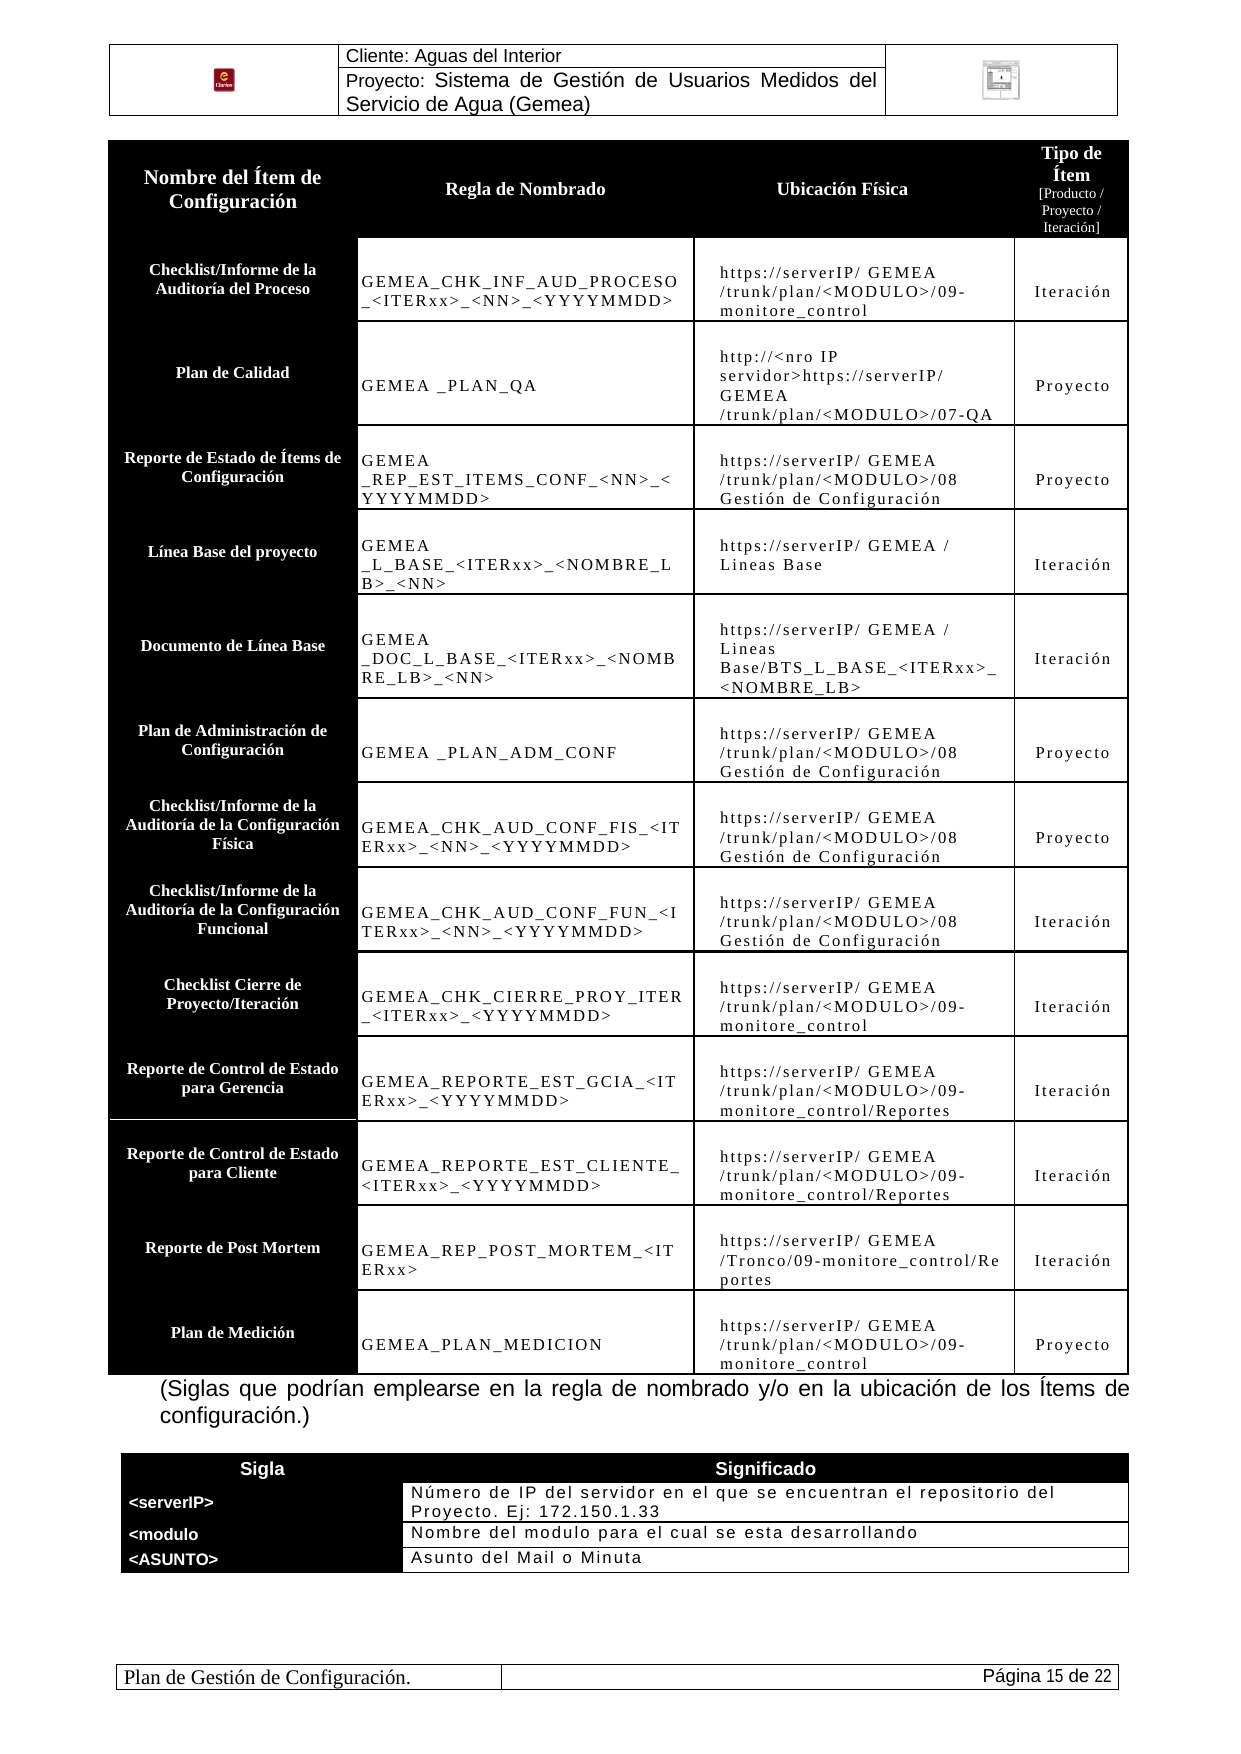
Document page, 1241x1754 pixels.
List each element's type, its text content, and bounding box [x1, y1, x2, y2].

table_cell Checklist/Informe de la Auditoría del Proceso [110, 238, 356, 320]
table_cell Asunto del Mail o Minuta [403, 1548, 1128, 1572]
table_cell https://serverIP/ GEMEA /trunk/plan/<MODULO>/09-monitore_control [695, 953, 1014, 1035]
table_cell Reporte de Control de Estado para Gerencia [110, 1037, 356, 1119]
table_cell GEMEA _L_BASE_<ITERxx>_<NOMBRE_LB>_<NN> [358, 510, 693, 593]
table_cell Documento de Línea Base [110, 595, 356, 697]
table_cell Iteración [1015, 595, 1127, 697]
table_cell GEMEA _DOC_L_BASE_<ITERxx>_<NOMBRE_LB>_<NN> [358, 595, 693, 697]
table_cell Proyecto [1015, 1291, 1127, 1373]
table_cell Plan de Medición [110, 1291, 356, 1373]
table_cell GEMEA _REP_EST_ITEMS_CONF_<NN>_<YYYYMMDD> [358, 426, 693, 508]
table_cell Iteración [1015, 1037, 1127, 1119]
table_cell GEMEA _PLAN_ADM_CONF [358, 699, 693, 781]
picture [207, 67, 241, 93]
table_cell https://serverIP/ GEMEA / Lineas Base [695, 510, 1014, 593]
table_cell GEMEA_REP_POST_MORTEM_<ITERxx> [358, 1206, 693, 1289]
table_cell https://serverIP/ GEMEA / Lineas Base/BTS_L_BASE_<ITERxx>_<NOMBRE_LB> [695, 595, 1014, 697]
table_cell <modulo [122, 1523, 402, 1547]
table_cell Reporte de Control de Estado para Cliente [110, 1122, 356, 1204]
table_cell GEMEA_REPORTE_EST_GCIA_<ITERxx>_<YYYYMMDD> [358, 1037, 693, 1119]
table_cell Número de IP del servidor en el que se encuentran el repositorio del Proyecto. Ej: 172.150.1.33 [403, 1483, 1128, 1521]
table_cell Checklist/Informe de la Auditoría de la Configuración Funcional [110, 868, 356, 950]
table_cell https://serverIP/ GEMEA /trunk/plan/<MODULO>/08 Gestión de Configuración [695, 868, 1014, 950]
table_cell GEMEA _PLAN_QA [358, 322, 693, 424]
table_header Tipo de Ítem [Producto / Proyecto / Iteración] [1015, 142, 1127, 235]
table_cell Reporte de Post Mortem [110, 1206, 356, 1289]
table_cell Iteración [1015, 1122, 1127, 1204]
table_cell GEMEA_CHK_AUD_CONF_FIS_<ITERxx>_<NN>_<YYYYMMDD> [358, 783, 693, 866]
table_cell https://serverIP/ GEMEA /trunk/plan/<MODULO>/09-monitore_control [695, 1291, 1014, 1373]
table_cell Proyecto [1015, 783, 1127, 866]
table_cell Checklist/Informe de la Auditoría de la Configuración Física [110, 783, 356, 866]
table_cell GEMEA_CHK_INF_AUD_PROCESO_<ITERxx>_<NN>_<YYYYMMDD> [358, 238, 693, 320]
table_cell Reporte de Estado de Ítems de Configuración [110, 426, 356, 508]
table_header Significado [403, 1454, 1128, 1482]
table_cell <serverIP> [122, 1483, 402, 1521]
table_cell Nombre del modulo para el cual se esta desarrollando [403, 1523, 1128, 1547]
table_cell https://serverIP/ GEMEA /trunk/plan/<MODULO>/09-monitore_control [695, 238, 1014, 320]
table_cell https://serverIP/ GEMEA /trunk/plan/<MODULO>/09-monitore_control/Reportes [695, 1037, 1014, 1119]
table_cell https://serverIP/ GEMEA /Tronco/09-monitore_control/Reportes [695, 1206, 1014, 1289]
text (Siglas que podrían emplearse en la regla de nombrado y/o en la ubicación de los Ítems de configuración.) [159, 1375, 1131, 1428]
table_header Ubicación Física [695, 142, 1014, 235]
table_cell https://serverIP/ GEMEA /trunk/plan/<MODULO>/09-monitore_control/Reportes [695, 1122, 1014, 1204]
table_cell Proyecto [1015, 699, 1127, 781]
table_cell Iteración [1015, 1206, 1127, 1289]
table_cell Iteración [1015, 510, 1127, 593]
table_cell Plan de Administración de Configuración [110, 699, 356, 781]
table_cell Plan de Calidad [110, 322, 356, 424]
table_cell Iteración [1015, 868, 1127, 950]
table_cell Proyecto [1015, 322, 1127, 424]
table_cell Iteración [1015, 238, 1127, 320]
table_cell GEMEA_CHK_AUD_CONF_FUN_<ITERxx>_<NN>_<YYYYMMDD> [358, 868, 693, 950]
table_header Sigla [122, 1454, 402, 1482]
table_cell https://serverIP/ GEMEA /trunk/plan/<MODULO>/08 Gestión de Configuración [695, 426, 1014, 508]
table_cell Proyecto [1015, 426, 1127, 508]
table_cell GEMEA_PLAN_MEDICION [358, 1291, 693, 1373]
table_cell Iteración [1015, 953, 1127, 1035]
table_cell <ASUNTO> [122, 1548, 402, 1572]
table_header Nombre del Ítem de Configuración [110, 142, 356, 235]
table_cell GEMEA_CHK_CIERRE_PROY_ITER_<ITERxx>_<YYYYMMDD> [358, 953, 693, 1035]
table_cell http://<nro IP servidor>https://serverIP/ GEMEA /trunk/plan/<MODULO>/07-QA [695, 322, 1014, 424]
table_cell GEMEA_REPORTE_EST_CLIENTE_<ITERxx>_<YYYYMMDD> [358, 1122, 693, 1204]
table_cell https://serverIP/ GEMEA /trunk/plan/<MODULO>/08 Gestión de Configuración [695, 783, 1014, 866]
table_cell Línea Base del proyecto [110, 510, 356, 593]
table_header Regla de Nombrado [358, 142, 693, 235]
table_cell https://serverIP/ GEMEA /trunk/plan/<MODULO>/08 Gestión de Configuración [695, 699, 1014, 781]
table_cell Checklist Cierre de Proyecto/Iteración [110, 953, 356, 1035]
